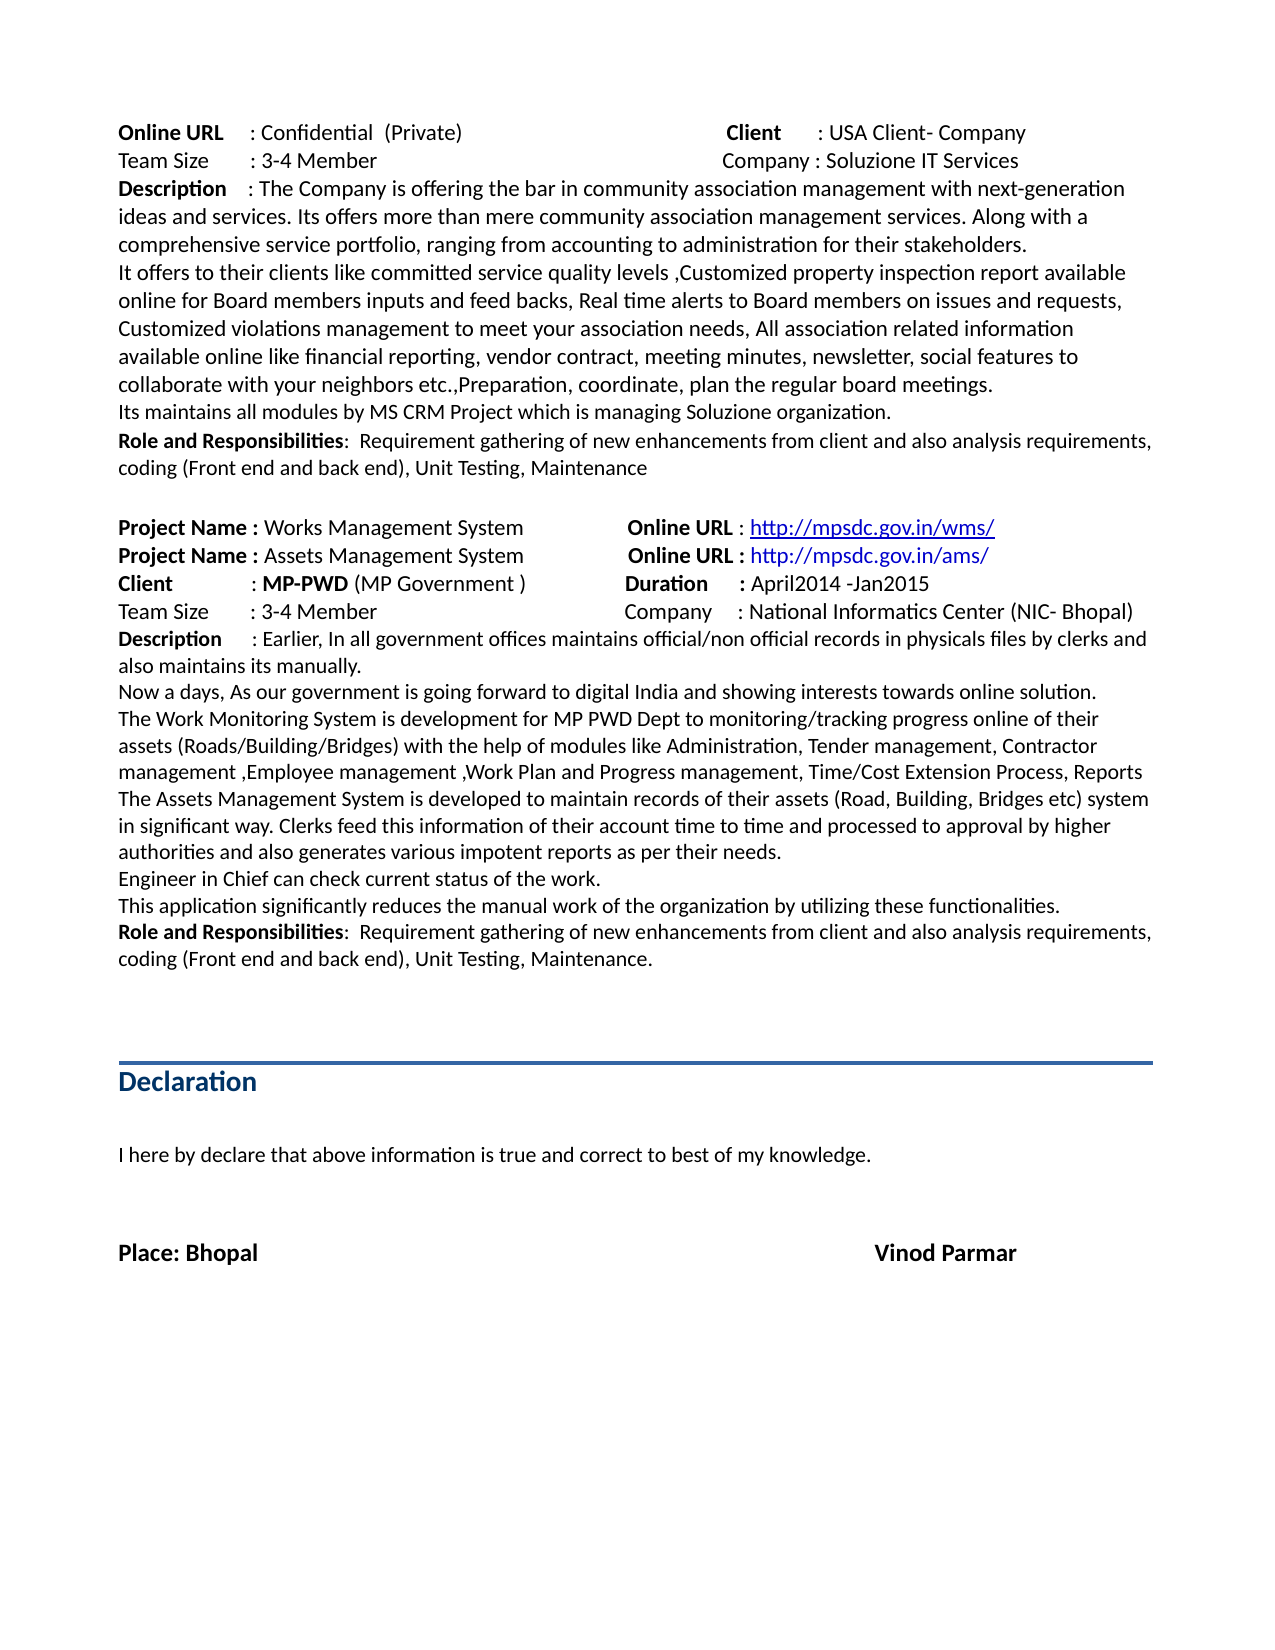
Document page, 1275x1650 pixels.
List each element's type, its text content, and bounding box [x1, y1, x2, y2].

text The Work Monitoring System is development for MP PWD Dept to monitoring/tracking progress online of their assets (Roads/Building/Bridges) with the help of modules like Administration, Tender management, Contractor management ,Employee management ,Work Plan and Progress management, Time/Cost Extension Process, Reports [118, 705, 1157, 785]
text Declaration [118, 1063, 1213, 1098]
text It offers to their clients like committed service quality levels ,Customized property inspection report available online for Board members inputs and feed backs, Real time alerts to Board members on issues and requests, Customized violations management to meet your association needs, All association related information available online like financial reporting, vendor contract, meeting minutes, newsletter, social features to collaborate with your neighbors etc.,Preparation, coordinate, plan the regular board meetings. [118, 258, 1157, 398]
text This application significantly reduces the manual work of the organization by utilizing these functionalities. [118, 892, 1157, 918]
text Description : The Company is offering the bar in community association management with next-generation ideas and services. Its offers more than mere community association management services. Along with a comprehensive service portfolio, ranging from accounting to administration for their stakeholders. [118, 174, 1157, 258]
text Team Size : 3-4 Member Company : Soluzione IT Services [118, 146, 1157, 174]
text I here by declare that above information is true and correct to best of my knowledge. [118, 1146, 1157, 1167]
text Role and Responsibilities: Requirement gathering of new enhancements from client and also analysis requirements, coding (Front end and back end), Unit Testing, Maintenance [118, 428, 1157, 481]
text Project Name : Works Management System Online URL : http://mpsdc.gov.in/wms/ [118, 513, 1157, 541]
text The Assets Management System is developed to maintain records of their assets (Road, Building, Bridges etc) system in significant way. Clerks feed this information of their account time to time and processed to approval by higher authorities and also generates various impotent reports as per their needs. [118, 785, 1157, 865]
text Team Size : 3-4 Member Company : National Informatics Center (NIC- Bhopal) [118, 597, 1157, 625]
text Description : Earlier, In all government offices maintains official/non official records in physicals files by clerks and also maintains its manually. [118, 625, 1157, 678]
text Role and Responsibilities: Requirement gathering of new enhancements from client and also analysis requirements, coding (Front end and back end), Unit Testing, Maintenance. [118, 918, 1157, 972]
text Online URL : Confidential (Private) Client : USA Client- Company [118, 118, 1157, 146]
text Project Name : Assets Management System Online URL : http://mpsdc.gov.in/ams/ Client : MP-PWD (MP Government ) Duration : April2014 -Jan2015 [118, 541, 1157, 597]
text Its maintains all modules by MS CRM Project which is managing Soluzione organization. [118, 398, 1157, 425]
text Now a days, As our government is going forward to digital India and showing interests towards online solution. [118, 678, 1157, 705]
text Place: Bhopal Vinod Parmar [118, 1237, 1213, 1268]
text Engineer in Chief can check current status of the work. [118, 865, 1157, 892]
